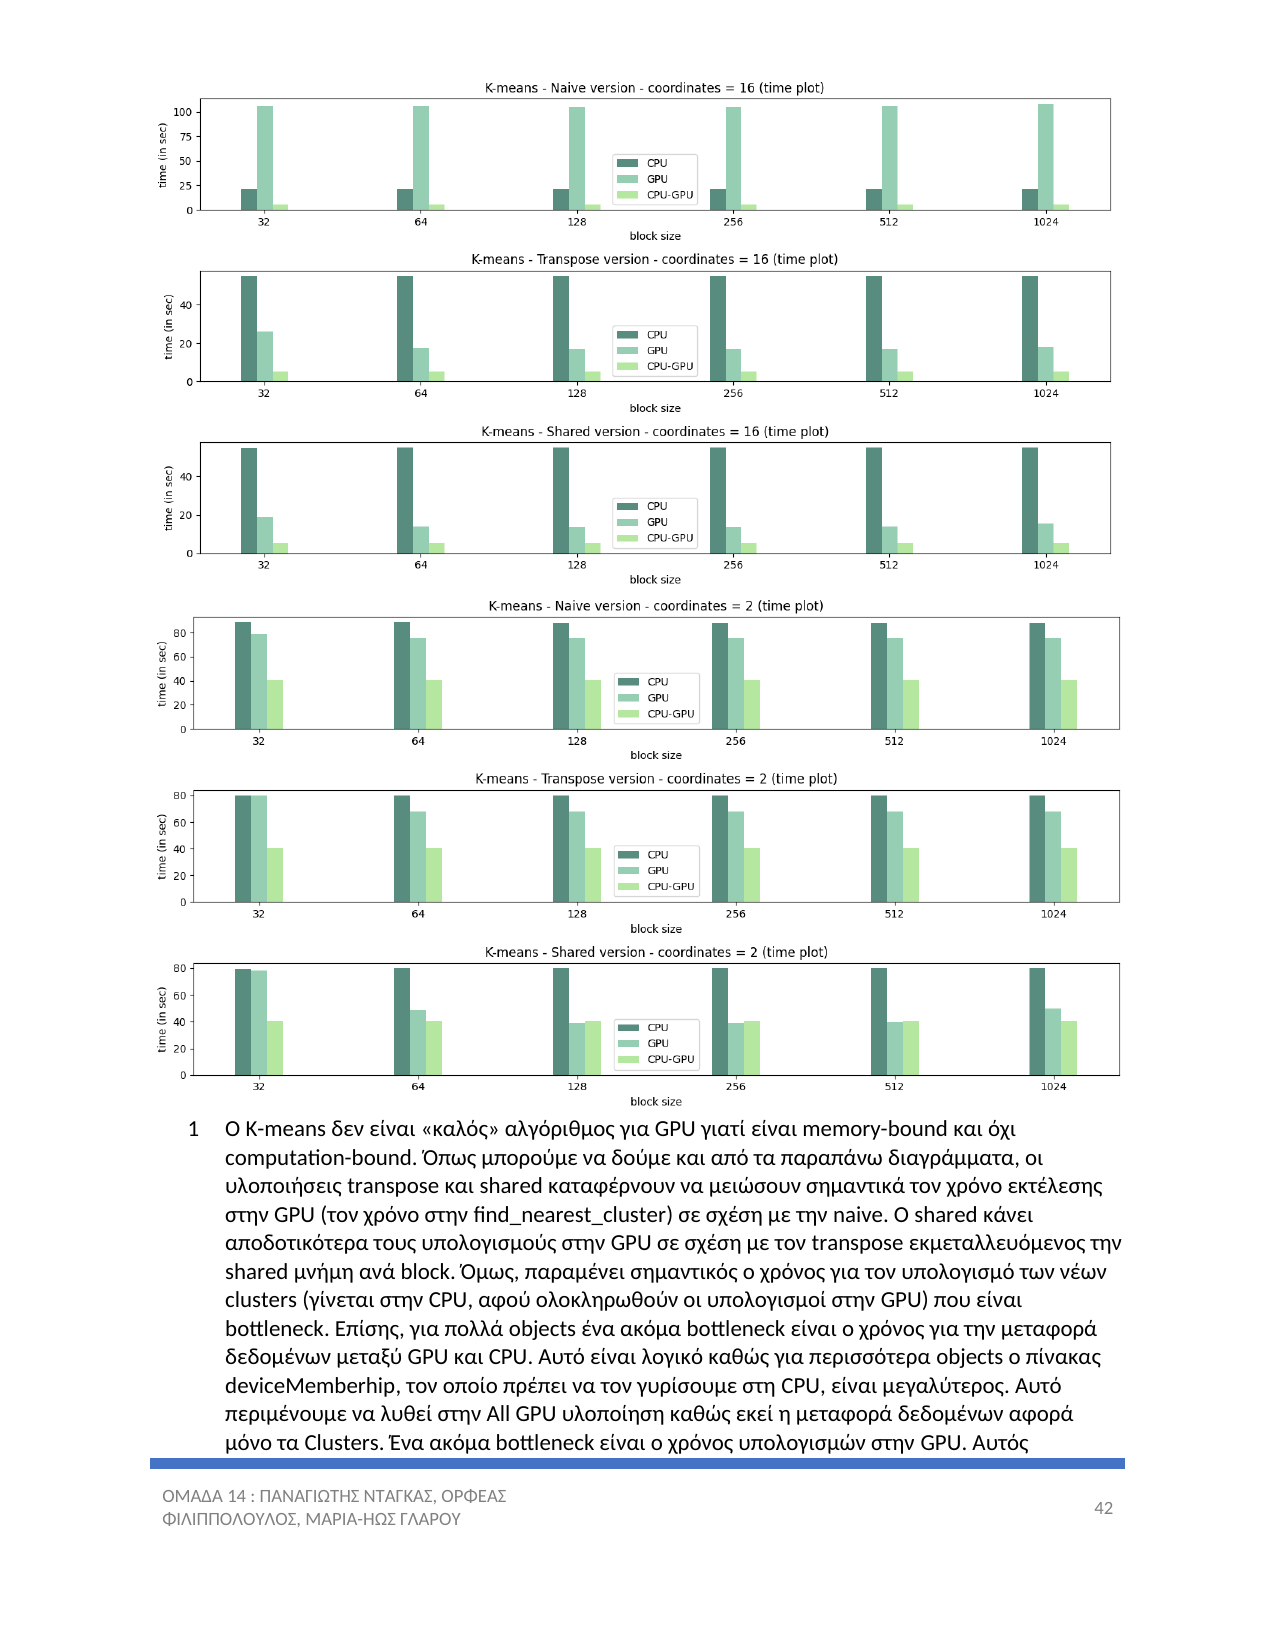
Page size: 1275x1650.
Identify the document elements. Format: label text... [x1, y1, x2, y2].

list Ο K-means δεν είναι «καλός» αλγόριθμος για GPU γιατί είναι memory-bound και όχι computation-bound. Όπως μπορούμε να δούμε και από τα παραπάνω διαγράμματα, οι υλοποιήσεις transpose και shared καταφέρνουν να μειώσουν σημαντικά τον χρόνο εκτέλεσης στην GPU (τον χρόνο στην find_nearest_cluster) σε σχέση με την naive. Ο shared κάνει αποδοτικότερα τους υπολογισμούς στην GPU σε σχέση με τον transpose εκμεταλλευόμενος την shared μνήμη ανά block. Όμως, παραμένει σημαντικός ο χρόνος για τον υπολογισμό των νέων clusters (γίνεται στην CPU, αφού ολοκληρωθούν οι υπολογισμοί στην GPU) που είναι bottleneck. Επίσης, για πολλά objects ένα ακόμα bottleneck είναι ο χρόνος για την μεταφορά δεδομένων μεταξύ GPU και CPU. Αυτό είναι λογικό καθώς για περισσότερα objects ο πίνακας deviceMemberhip, τον οποίο πρέπει να τον γυρίσουμε στη CPU, είναι μεγαλύτερος. Αυτό περιμένουμε να λυθεί στην All GPU υλοποίηση καθώς εκεί η μεταφορά δεδομένων αφορά μόνο τα Clusters. Ένα ακόμα bottleneck είναι ο χρόνος υπολογισμών στην GPU. Αυτός [187, 1115, 1125, 1456]
